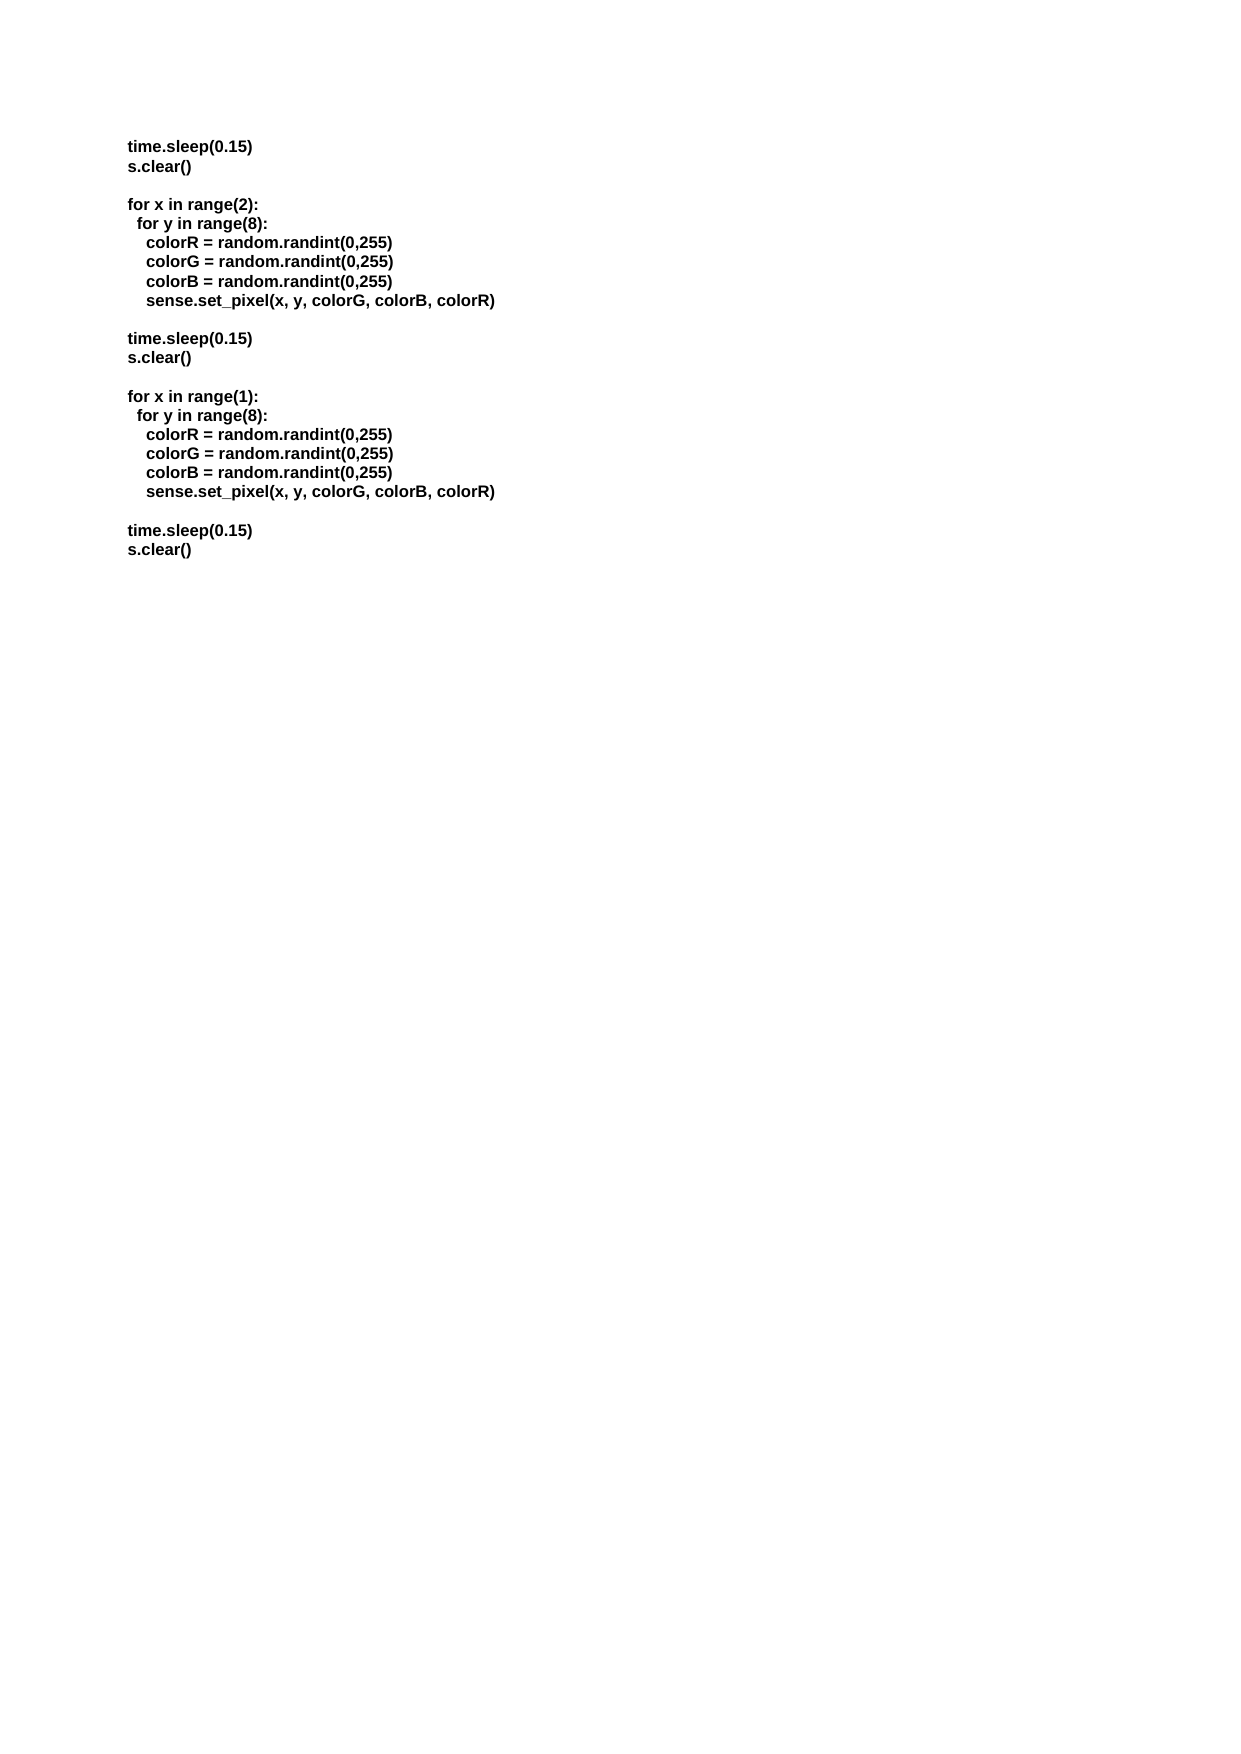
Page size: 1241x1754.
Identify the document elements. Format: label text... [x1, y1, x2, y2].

text colorB = random.randint(0,255) [118, 463, 1122, 482]
text for x in range(2): [118, 195, 1122, 214]
text s.clear() [118, 156, 1122, 176]
text sense.set_pixel(x, y, colorG, colorB, colorR) [118, 482, 1122, 501]
text time.sleep(0.15) [118, 137, 1122, 156]
text sense.set_pixel(x, y, colorG, colorB, colorR) [118, 291, 1122, 310]
text for x in range(1): [118, 386, 1122, 406]
text colorR = random.randint(0,255) [118, 233, 1122, 252]
text time.sleep(0.15) [118, 521, 1122, 540]
text time.sleep(0.15) [118, 329, 1122, 348]
text colorG = random.randint(0,255) [118, 444, 1122, 463]
text for y in range(8): [118, 406, 1122, 425]
text s.clear() [118, 540, 1122, 559]
text colorG = random.randint(0,255) [118, 252, 1122, 271]
text colorB = random.randint(0,255) [118, 271, 1122, 291]
text colorR = random.randint(0,255) [118, 425, 1122, 444]
text for y in range(8): [118, 214, 1122, 233]
text s.clear() [118, 348, 1122, 367]
